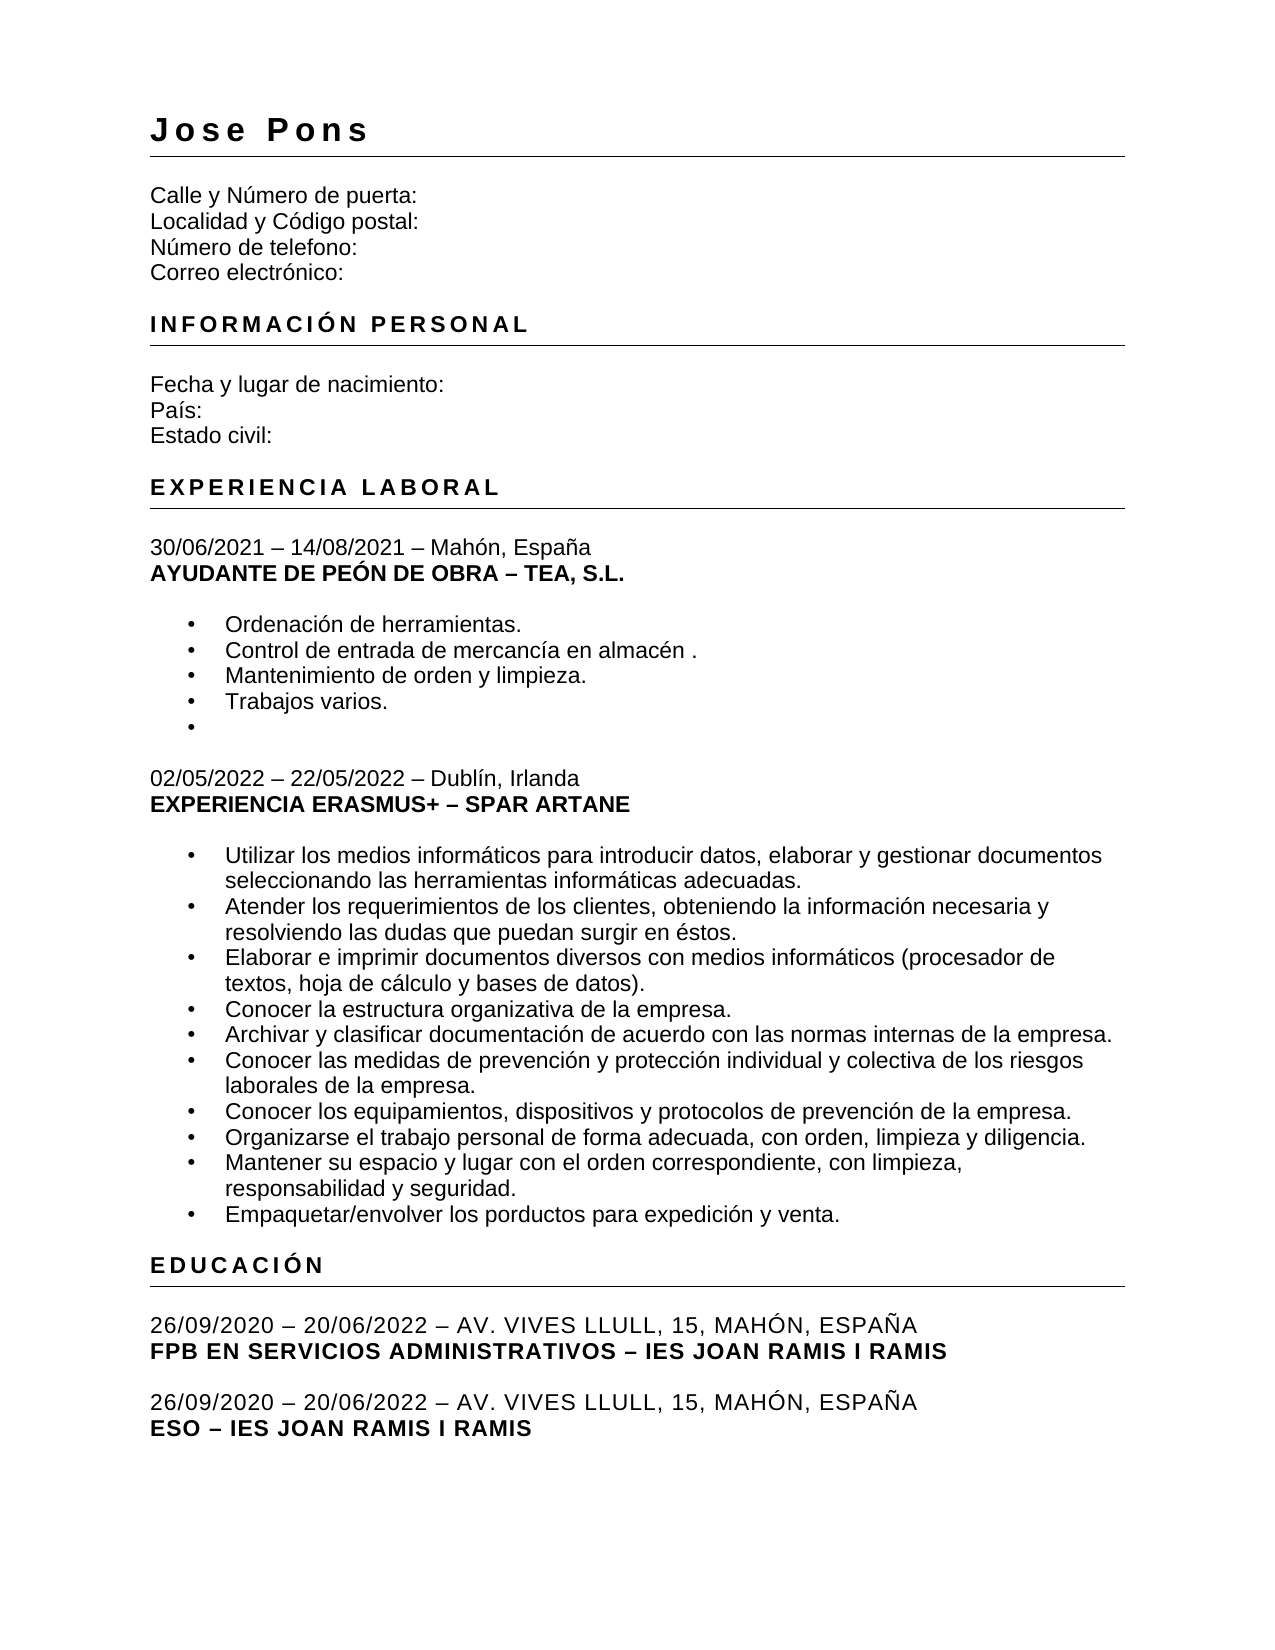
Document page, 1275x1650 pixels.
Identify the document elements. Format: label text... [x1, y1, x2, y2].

list Mantenimiento de orden y limpieza. [187, 663, 1125, 689]
text ESO – IES Joan Ramis i Ramis [150, 1416, 1125, 1441]
list Mantener su espacio y lugar con el orden correspondiente, con limpieza, responsabilidad y seguridad. [187, 1150, 1125, 1201]
text 26/09/2020 – 20/06/2022 – Av. Vives Llull, 15, Mahón, España [150, 1313, 1125, 1339]
text 26/09/2020 – 20/06/2022 – Av. Vives Llull, 15, Mahón, España [150, 1390, 1125, 1416]
text EXPERIENCIA ERASMUS+ – SPAR ARTANE [150, 791, 1125, 817]
text AYUDANTE DE PEÓN DE OBRA – TEA, S.L. [150, 561, 1125, 586]
text 30/06/2021 – 14/08/2021 – Mahón, España [150, 535, 1125, 561]
text Localidad y Código postal: [150, 209, 1125, 234]
list Archivar y clasificar documentación de acuerdo con las normas internas de la empresa. [187, 1022, 1125, 1047]
list Elaborar e imprimir documentos diversos con medios informáticos (procesador de textos, hoja de cálculo y bases de datos). [187, 945, 1125, 996]
list Empaquetar/envolver los porductos para expedición y venta. [187, 1201, 1125, 1227]
subtitle Educación [150, 1252, 1125, 1286]
list Control de entrada de mercancía en almacén . [187, 637, 1125, 663]
subtitle Información Personal [150, 311, 1125, 345]
list Conocer la estructura organizativa de la empresa. [187, 996, 1125, 1022]
title Jose Pons [150, 111, 1125, 156]
list Atender los requerimientos de los clientes, obteniendo la información necesaria y resolviendo las dudas que puedan surgir en éstos. [187, 894, 1125, 945]
list Ordenación de herramientas. [187, 612, 1125, 637]
text Número de telefono: [150, 234, 1125, 260]
text seleccionando las herramientas informáticas adecuadas. [150, 868, 1125, 894]
list Organizarse el trabajo personal de forma adecuada, con orden, limpieza y diligencia. [187, 1124, 1125, 1150]
list Trabajos varios. [187, 689, 1125, 714]
list Utilizar los medios informáticos para introducir datos, elaborar y gestionar documentos [187, 842, 1125, 868]
text 02/05/2022 – 22/05/2022 – Dublín, Irlanda [150, 766, 1125, 791]
text Correo electrónico: [150, 260, 1125, 286]
text Fecha y lugar de nacimiento: [150, 372, 1125, 397]
text Estado civil: [150, 423, 1125, 449]
subtitle EXPERIENCIA LABORAL [150, 474, 1125, 508]
list Conocer las medidas de prevención y protección individual y colectiva de los riesgos laborales de la empresa. [187, 1047, 1125, 1099]
list Conocer los equipamientos, dispositivos y protocolos de prevención de la empresa. [187, 1099, 1125, 1124]
text Calle y Número de puerta: [150, 183, 1125, 209]
text País: [150, 397, 1125, 423]
text FPB EN SERVICIOS ADMINISTRATIVOS – IES Joan Ramis i Ramis [150, 1339, 1125, 1364]
